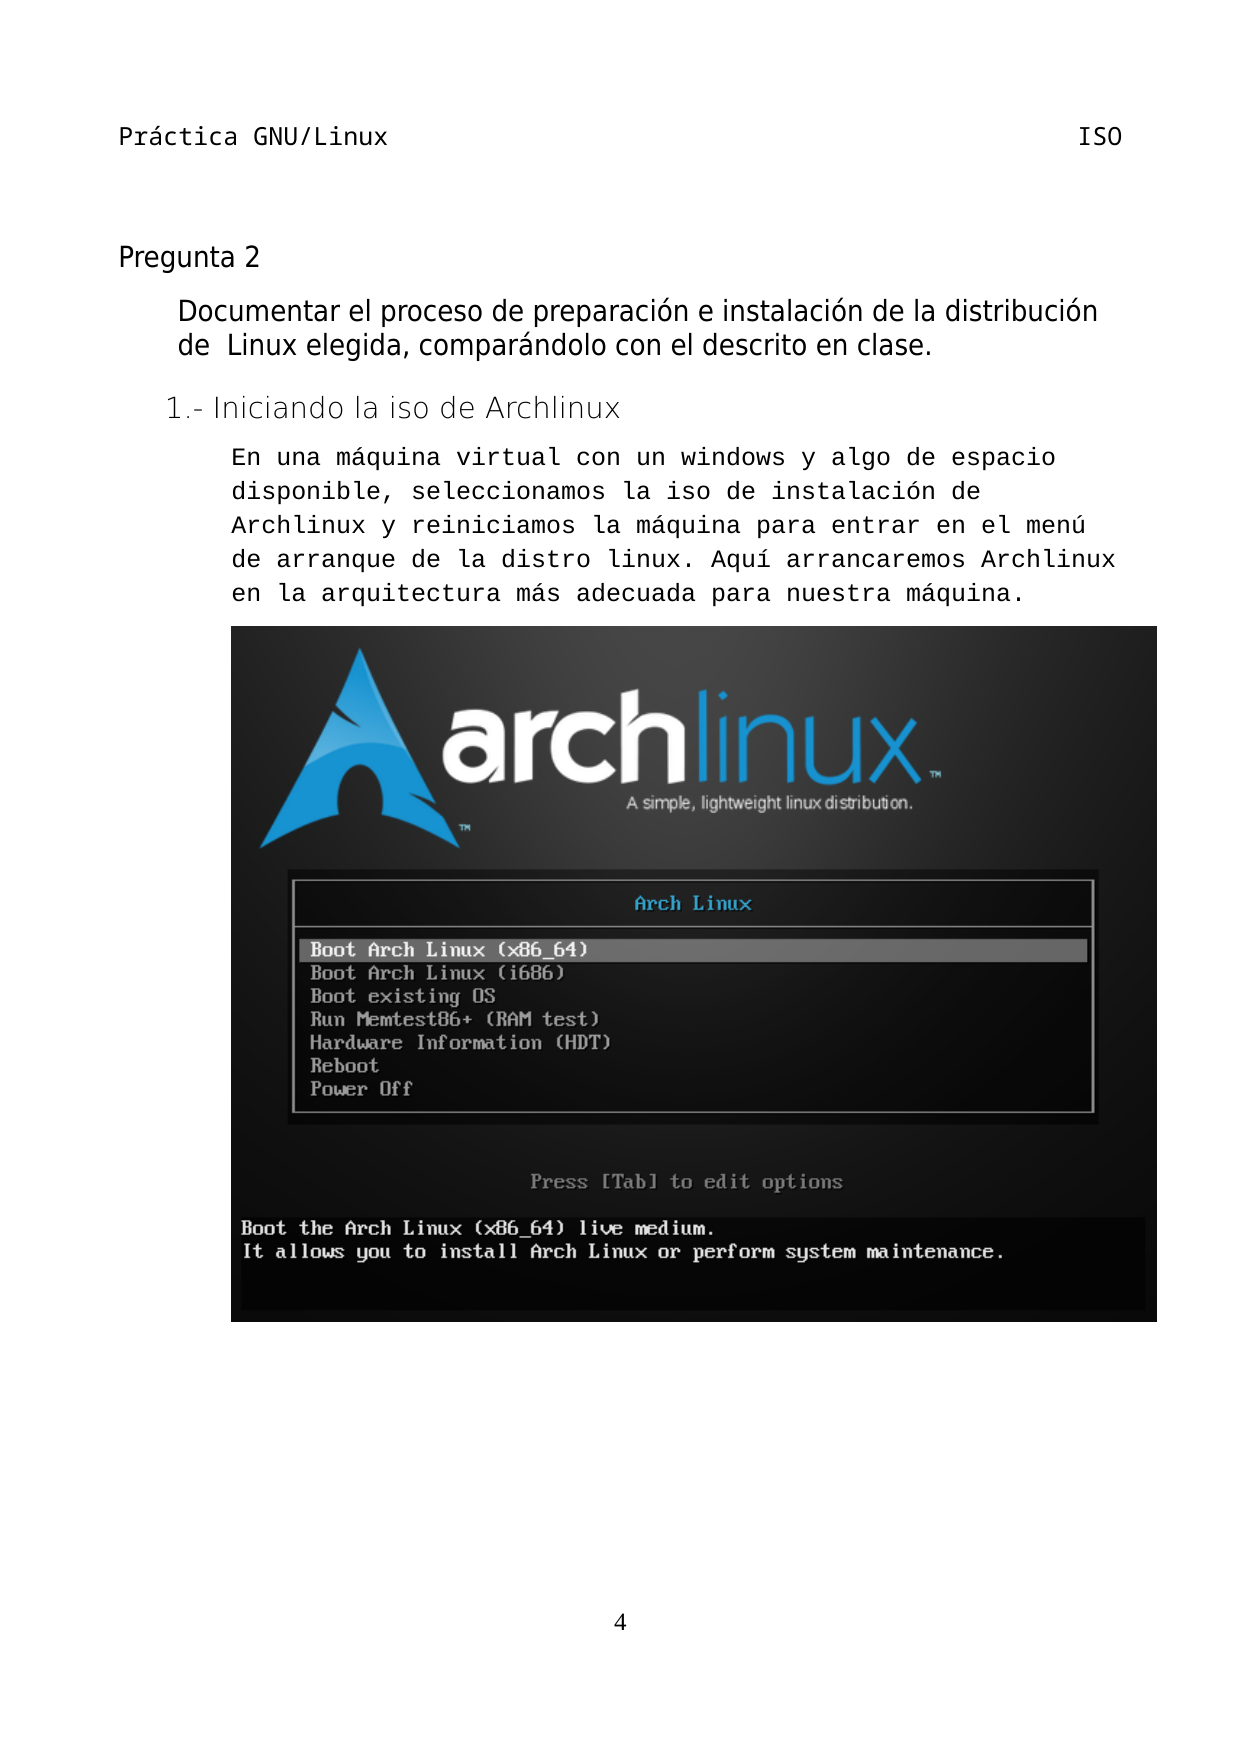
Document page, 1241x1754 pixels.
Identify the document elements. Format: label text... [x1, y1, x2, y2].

text Pregunta 2 [118, 241, 1122, 275]
text En una máquina virtual con un windows y algo de espacio disponible, seleccionamos la iso de instalación de Archlinux y reiniciamos la máquina para entrar en el menú de arranque de la distro linux. Aquí arrancaremos Archlinux en la arquitectura más adecuada para nuestra máquina. [231, 444, 1122, 609]
list Iniciando la iso de Archlinux [156, 391, 1122, 425]
text Documentar el proceso de preparación e instalación de la distribución de Linux elegida, comparándolo con el descrito en clase. [177, 294, 1122, 362]
picture [231, 626, 1157, 1322]
